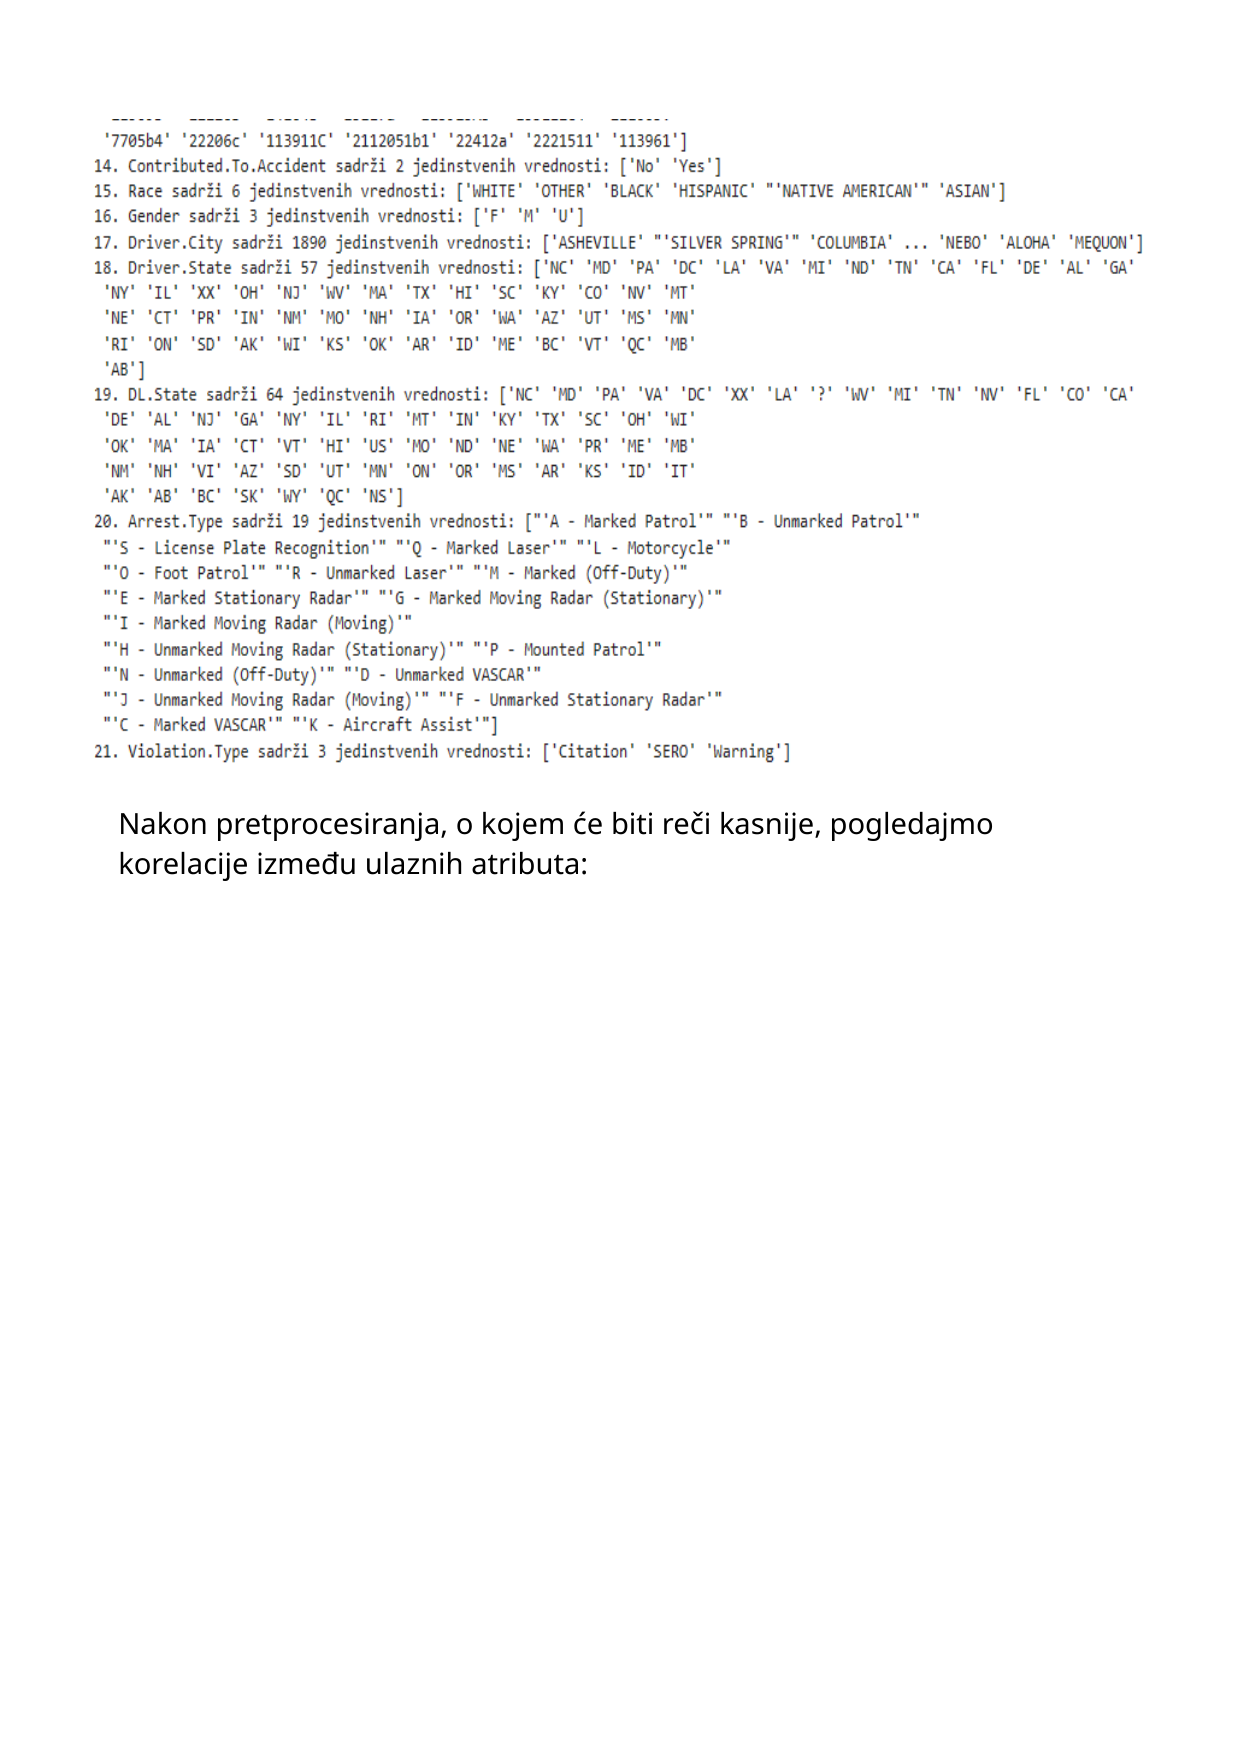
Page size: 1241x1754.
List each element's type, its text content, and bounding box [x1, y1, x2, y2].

text Nakon pretprocesiranja, o kojem će biti reči kasnije, pogledajmo korelacije između ulaznih atributa: [118, 803, 1122, 883]
picture [82, 119, 1155, 764]
